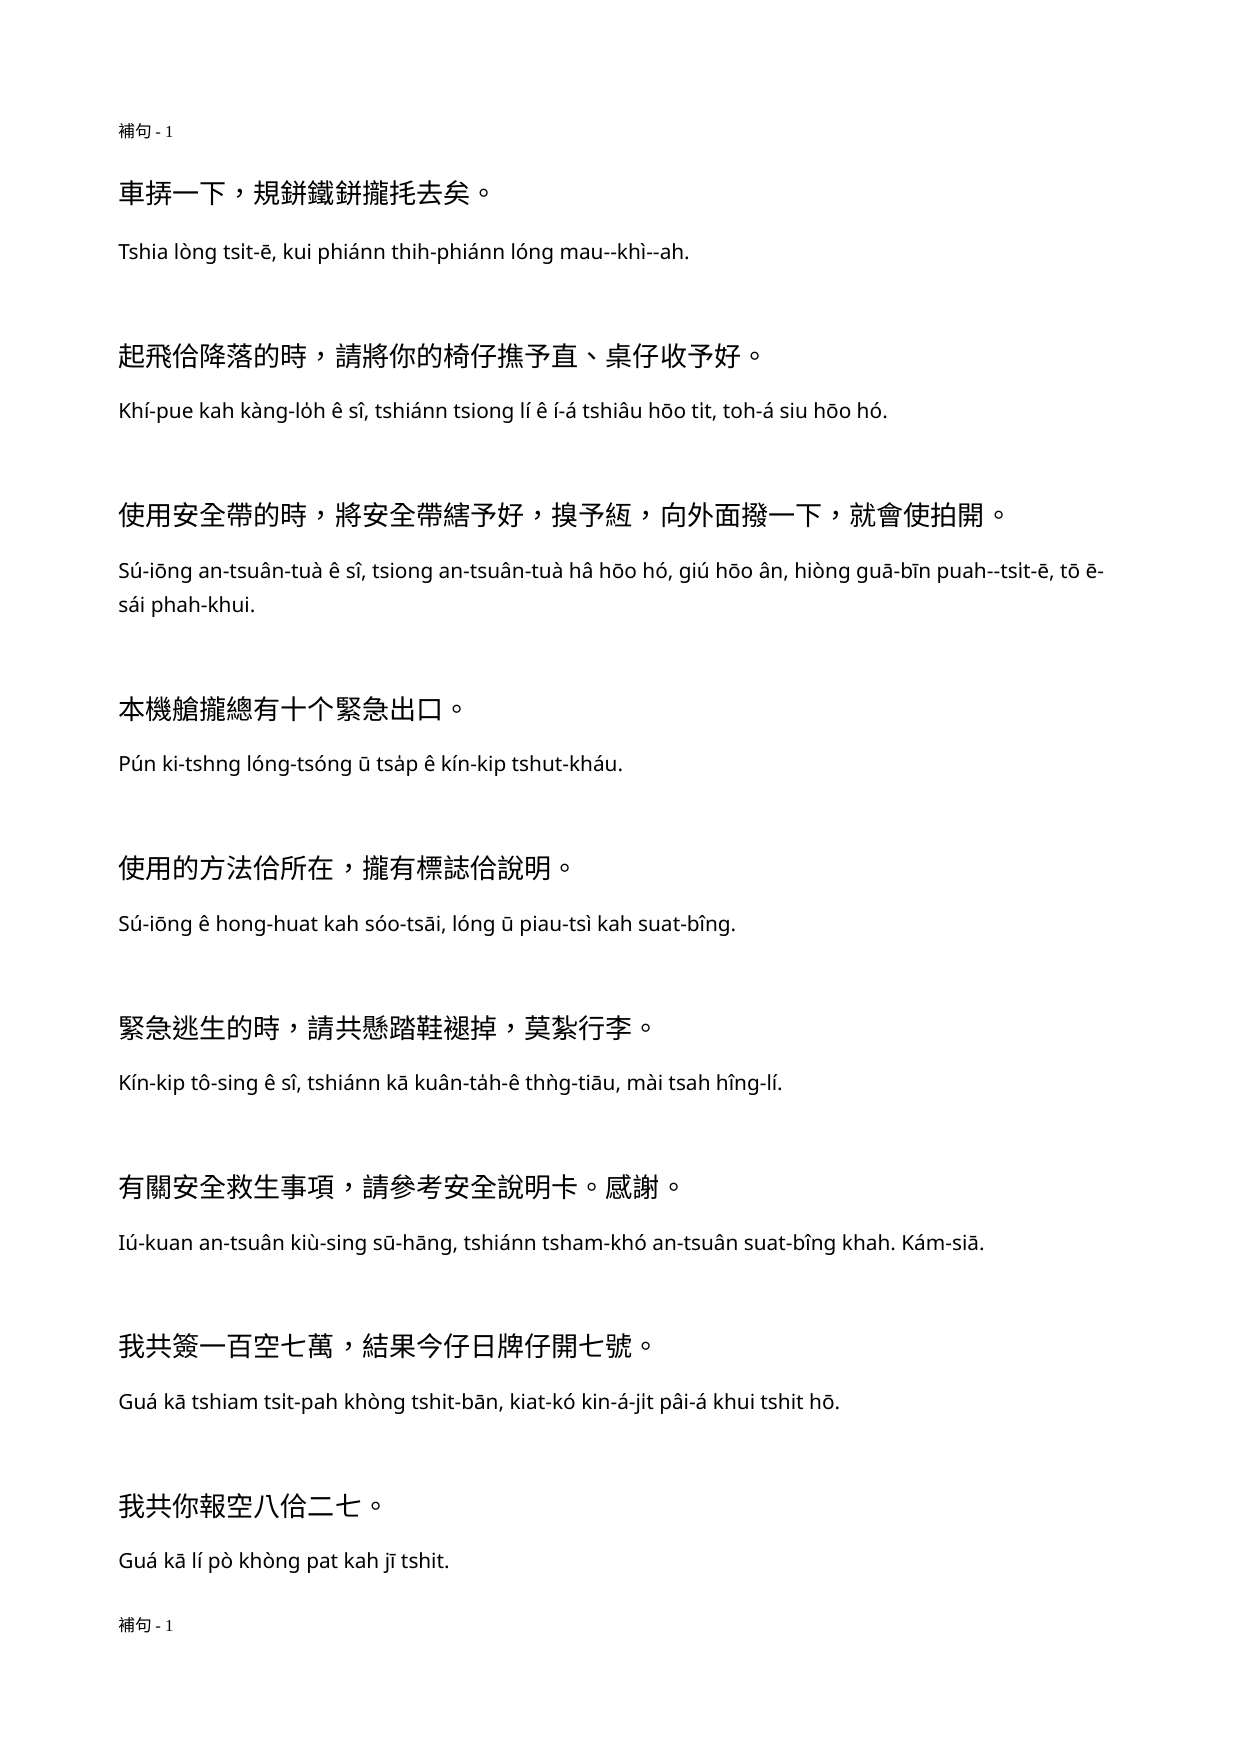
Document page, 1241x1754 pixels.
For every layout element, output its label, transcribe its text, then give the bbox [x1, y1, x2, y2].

text Khí-pue kah kàng-lo̍h ê sî, tshiánn tsiong lí ê í-á tshiâu hōo ti̍t, toh-á siu hōo hó. [118, 397, 1122, 425]
text 我共你報空八佮二七。 [118, 1485, 1122, 1524]
text 使用安全帶的時，將安全帶縖予好，搝予絚，向外面撥一下，就會使拍開。 [118, 494, 1122, 534]
text 起飛佮降落的時，請將你的椅仔撨予直、桌仔收予好。 [118, 335, 1122, 374]
text Guá kā lí pò khòng pat kah jī tshit. [118, 1546, 1122, 1575]
text Guá kā tshiam tsi̍t-pah khòng tshit-bān, kiat-kó kin-á-ji̍t pâi-á khui tshit hō. [118, 1387, 1122, 1415]
text ﻿車挵一下，規鉼鐵鉼攏㧌去矣。 [118, 172, 1122, 214]
text Sú-iōng an-tsuân-tuà ê sî, tsiong an-tsuân-tuà hâ hōo hó, giú hōo ân, hiòng guā-bīn puah--tsi̍t-ē, tō ē-sái phah-khui. [118, 556, 1122, 618]
text Kín-kip tô-sing ê sî, tshiánn kā kuân-ta̍h-ê thǹg-tiāu, mài tsah hîng-lí. [118, 1068, 1122, 1097]
text 本機艙攏總有十个緊急出口。 [118, 688, 1122, 727]
text 緊急逃生的時，請共懸踏鞋褪掉，莫紮行李。 [118, 1007, 1122, 1046]
text Sú-iōng ê hong-huat kah sóo-tsāi, lóng ū piau-tsì kah suat-bîng. [118, 909, 1122, 937]
text Iú-kuan an-tsuân kiù-sing sū-hāng, tshiánn tsham-khó an-tsuân suat-bîng khah. Kám-siā. [118, 1228, 1122, 1256]
text 有關安全救生事項，請參考安全說明卡。感謝。 [118, 1166, 1122, 1205]
text Pún ki-tshng lóng-tsóng ū tsa̍p ê kín-kip tshut-kháu. [118, 749, 1122, 778]
text Tshia lòng tsi̍t-ē, kui phiánn thih-phiánn lóng mau--khì--ah. [118, 237, 1122, 266]
text 使用的方法佮所在，攏有標誌佮說明。 [118, 847, 1122, 886]
text 我共簽一百空七萬，結果今仔日牌仔開七號。 [118, 1325, 1122, 1364]
